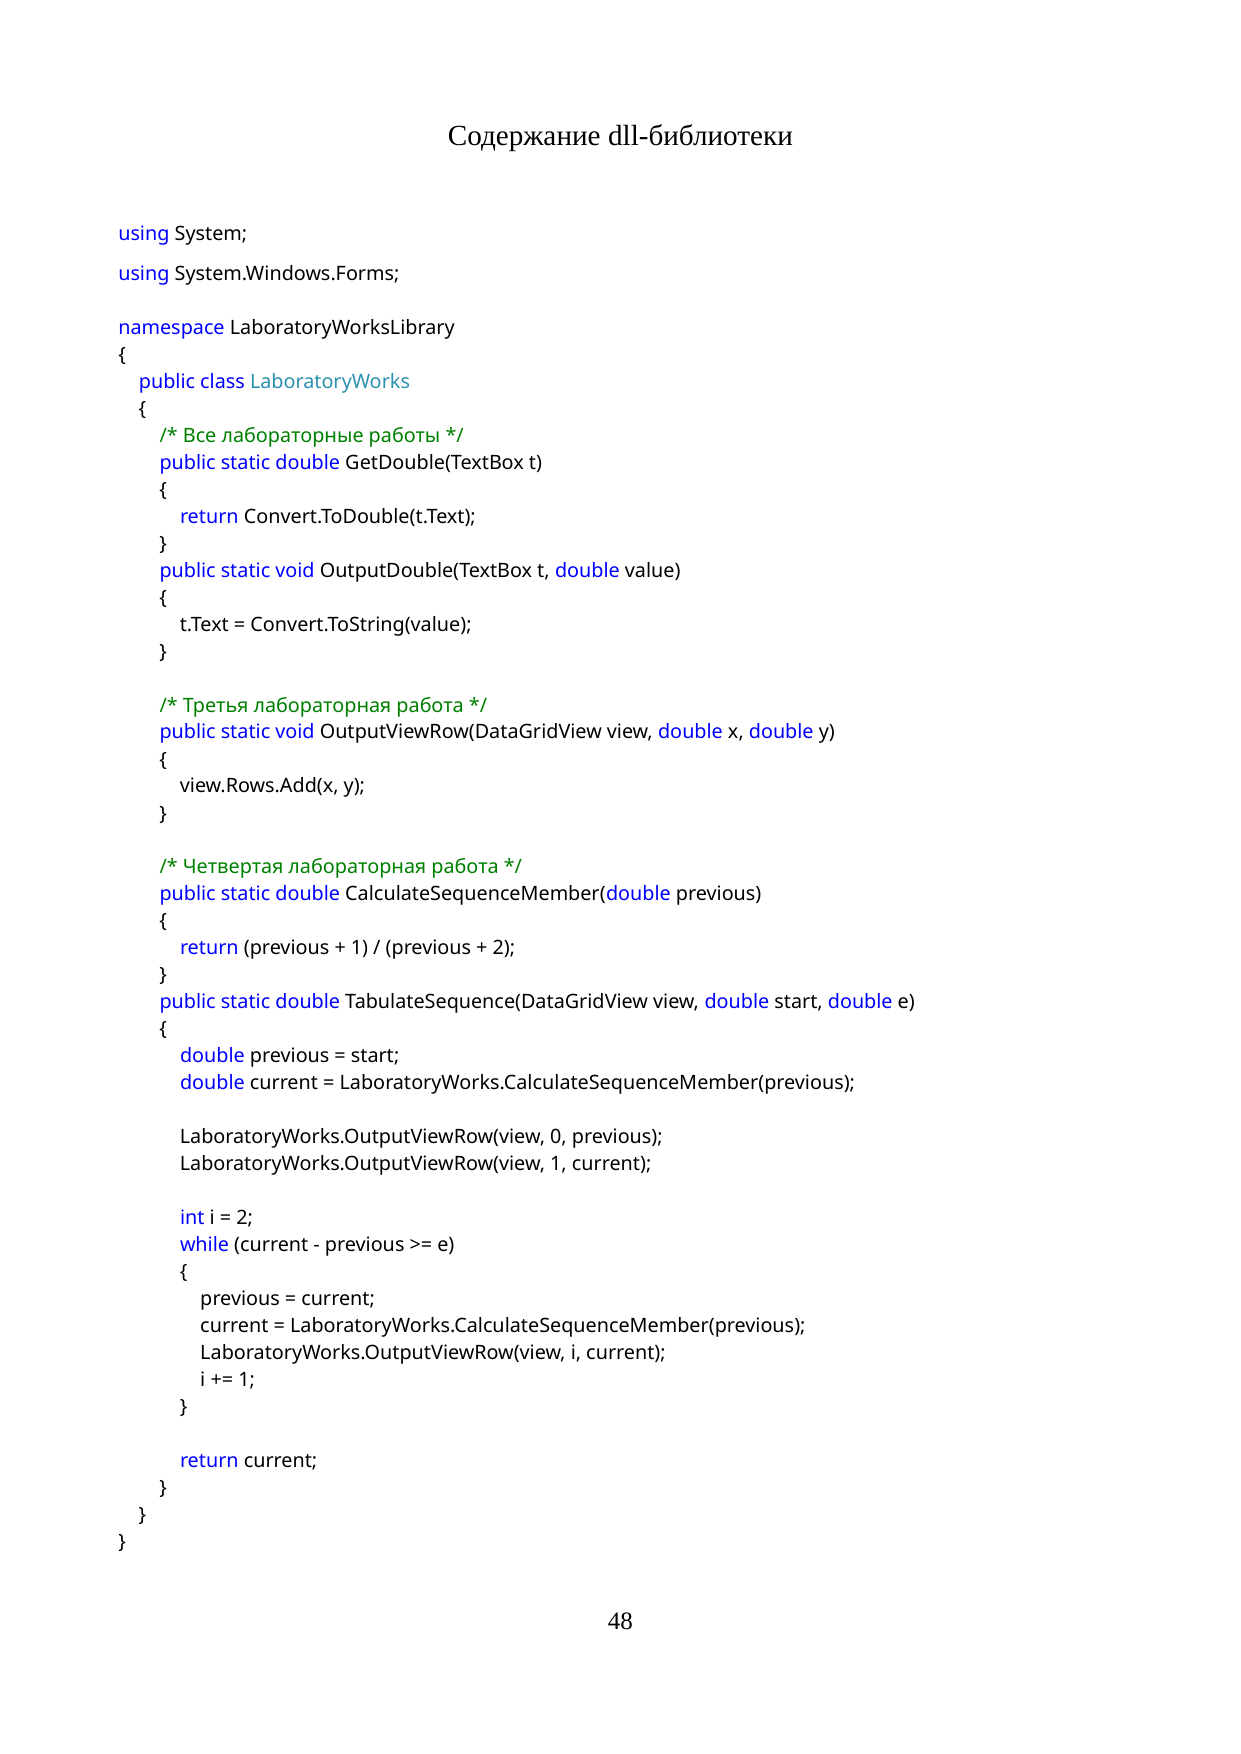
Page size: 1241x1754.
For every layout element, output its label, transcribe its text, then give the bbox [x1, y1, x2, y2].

text public static double GetDouble(TextBox t) [118, 448, 1122, 475]
text return Convert.ToDouble(t.Text); [118, 502, 1122, 529]
text } [118, 637, 1122, 664]
text view.Rows.Add(x, y); [118, 772, 1122, 799]
text } [118, 1500, 1122, 1527]
text { [118, 1257, 1122, 1284]
text using System; [118, 219, 1122, 246]
text public static double TabulateSequence(DataGridView view, double start, double e) [118, 988, 1122, 1014]
text } [118, 1527, 1122, 1554]
text return current; [118, 1446, 1122, 1473]
text } [118, 529, 1122, 556]
text { [118, 907, 1122, 934]
text previous = current; [118, 1284, 1122, 1311]
text } [118, 799, 1122, 826]
text { [118, 745, 1122, 772]
text i += 1; [118, 1365, 1122, 1392]
text double previous = start; [118, 1042, 1122, 1068]
text } [118, 961, 1122, 988]
text t.Text = Convert.ToString(value); [118, 610, 1122, 637]
text { [118, 340, 1122, 367]
text { [118, 1014, 1122, 1042]
text return (previous + 1) / (previous + 2); [118, 934, 1122, 961]
text public static void OutputViewRow(DataGridView view, double x, double y) [118, 718, 1122, 745]
text Содержание dll-библиотеки [118, 118, 1122, 152]
text LaboratoryWorks.OutputViewRow(view, i, current); [118, 1338, 1122, 1365]
text using System.Windows.Forms; [118, 259, 1122, 286]
text /* Четвертая лабораторная работа */ [118, 853, 1122, 880]
text } [118, 1473, 1122, 1500]
text public class LaboratoryWorks [118, 367, 1122, 394]
text public static double CalculateSequenceMember(double previous) [118, 880, 1122, 907]
text LaboratoryWorks.OutputViewRow(view, 1, current); [118, 1149, 1122, 1176]
text current = LaboratoryWorks.CalculateSequenceMember(previous); [118, 1311, 1122, 1338]
text while (current - previous >= e) [118, 1230, 1122, 1257]
text { [118, 583, 1122, 610]
text /* Все лабораторные работы */ [118, 421, 1122, 448]
text } [118, 1392, 1122, 1419]
text double current = LaboratoryWorks.CalculateSequenceMember(previous); [118, 1068, 1122, 1096]
text namespace LaboratoryWorksLibrary [118, 313, 1122, 340]
text LaboratoryWorks.OutputViewRow(view, 0, previous); [118, 1122, 1122, 1149]
text int i = 2; [118, 1203, 1122, 1230]
text { [118, 475, 1122, 502]
text { [118, 394, 1122, 421]
text /* Третья лабораторная работа */ [118, 691, 1122, 718]
text public static void OutputDouble(TextBox t, double value) [118, 556, 1122, 583]
